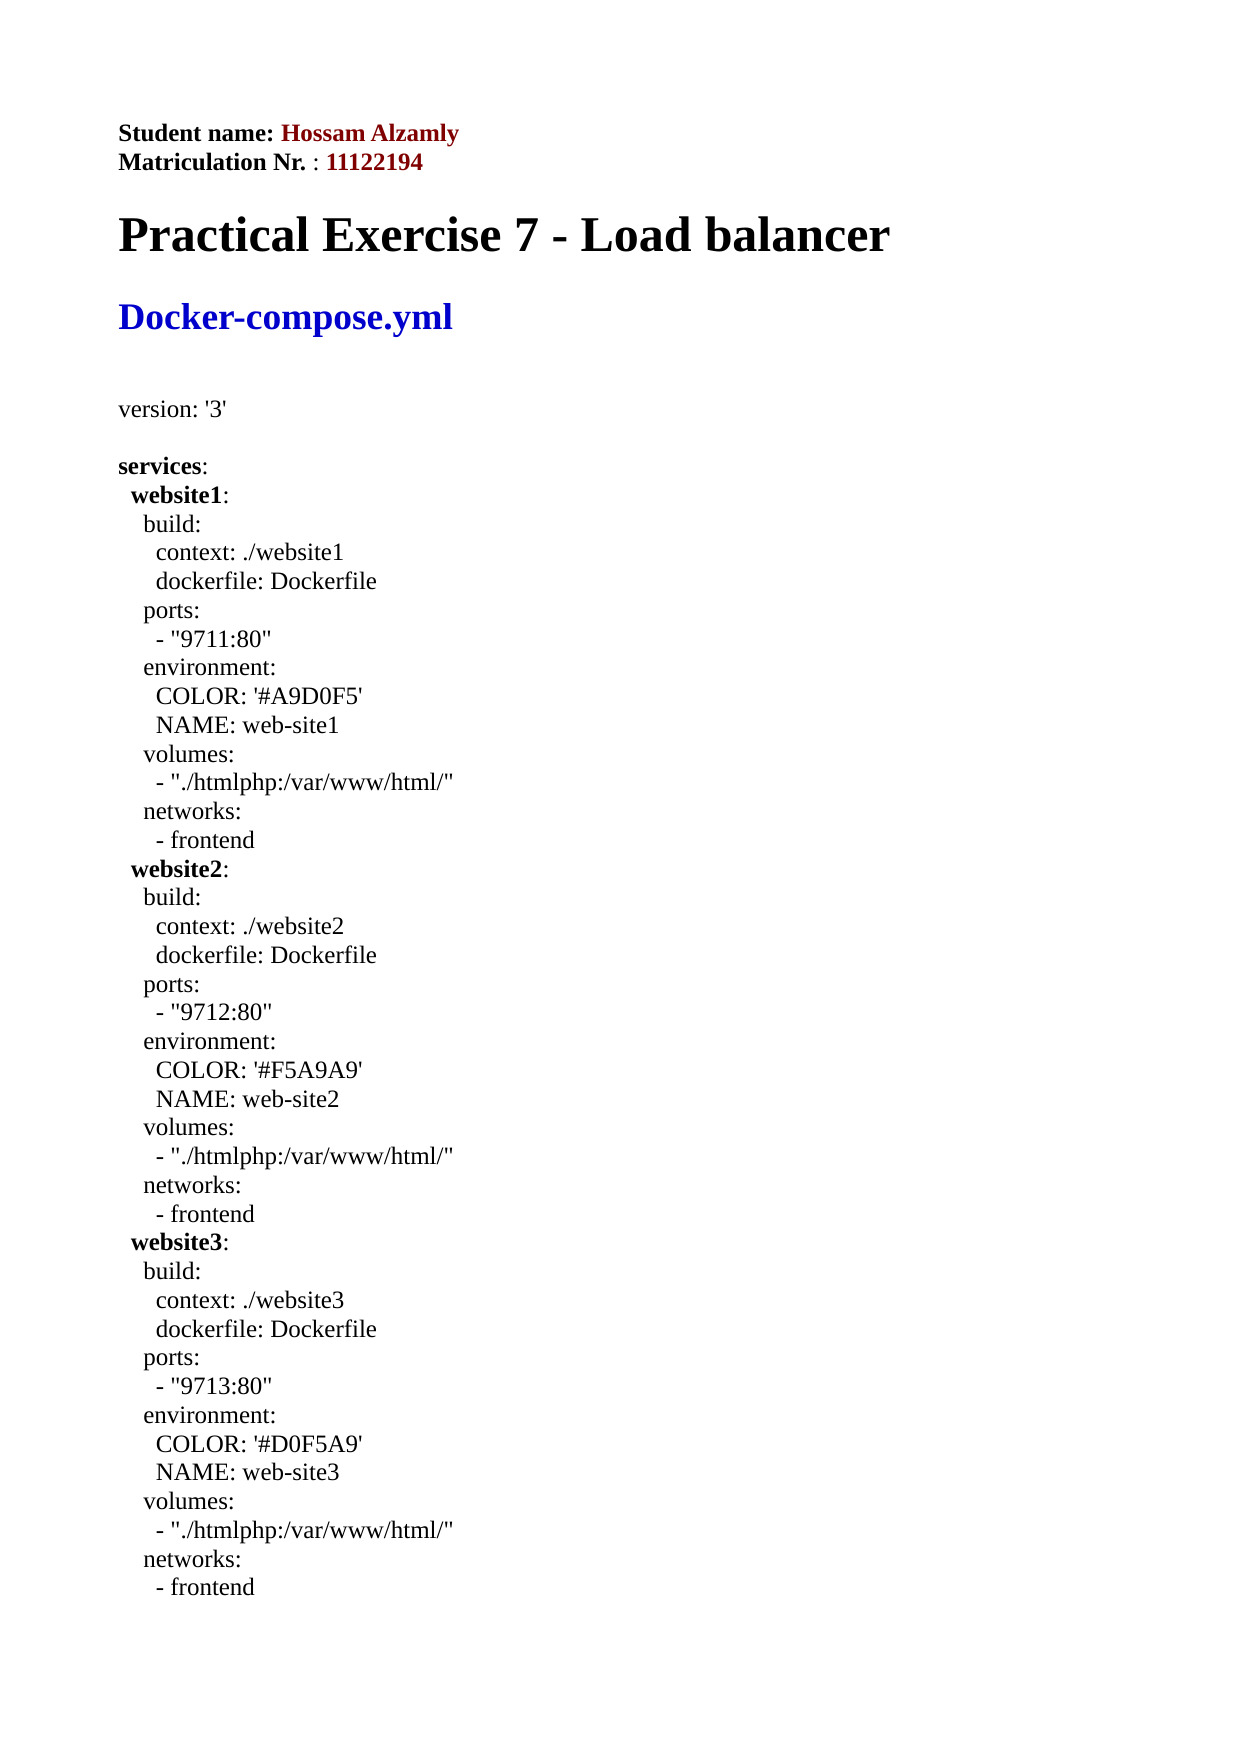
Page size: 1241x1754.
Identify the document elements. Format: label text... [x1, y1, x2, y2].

text COLOR: '#A9D0F5' [118, 681, 1122, 710]
text - frontend [118, 1199, 1122, 1227]
text - "9713:80" [118, 1371, 1122, 1400]
text version: '3' [118, 394, 1122, 422]
text build: [118, 882, 1122, 911]
text environment: [118, 652, 1122, 681]
text COLOR: '#F5A9A9' [118, 1055, 1122, 1084]
text volumes: [118, 1486, 1122, 1515]
text context: ./website3 [118, 1285, 1122, 1314]
text NAME: web-site3 [118, 1457, 1122, 1486]
text ports: [118, 969, 1122, 997]
text ports: [118, 595, 1122, 624]
text website1: [118, 480, 1122, 509]
text website3: [118, 1227, 1122, 1256]
text environment: [118, 1400, 1122, 1429]
text networks: [118, 796, 1122, 825]
text - frontend [118, 1572, 1122, 1601]
text - "9711:80" [118, 624, 1122, 652]
text NAME: web-site1 [118, 710, 1122, 739]
text Matriculation Nr. : 11122194 [118, 147, 1122, 176]
text services: [118, 451, 1122, 480]
text dockerfile: Dockerfile [118, 566, 1122, 595]
text volumes: [118, 1112, 1122, 1141]
text NAME: web-site2 [118, 1084, 1122, 1112]
text dockerfile: Dockerfile [118, 940, 1122, 969]
text environment: [118, 1026, 1122, 1055]
text - "./htmlphp:/var/www/html/" [118, 1141, 1122, 1170]
text context: ./website1 [118, 537, 1122, 566]
text - "./htmlphp:/var/www/html/" [118, 1515, 1122, 1544]
text volumes: [118, 739, 1122, 767]
text ports: [118, 1342, 1122, 1371]
text - "./htmlphp:/var/www/html/" [118, 767, 1122, 796]
text networks: [118, 1544, 1122, 1572]
text - frontend [118, 825, 1122, 854]
text build: [118, 509, 1122, 537]
text COLOR: '#D0F5A9' [118, 1429, 1122, 1457]
text build: [118, 1256, 1122, 1285]
text website2: [118, 854, 1122, 882]
text - "9712:80" [118, 997, 1122, 1026]
text context: ./website2 [118, 911, 1122, 940]
text networks: [118, 1170, 1122, 1199]
subtitle Docker-compose.yml [118, 295, 1122, 338]
text dockerfile: Dockerfile [118, 1314, 1122, 1342]
subtitle Practical Exercise 7 - Load balancer [118, 204, 1122, 262]
text Student name: Hossam Alzamly [118, 118, 1122, 147]
